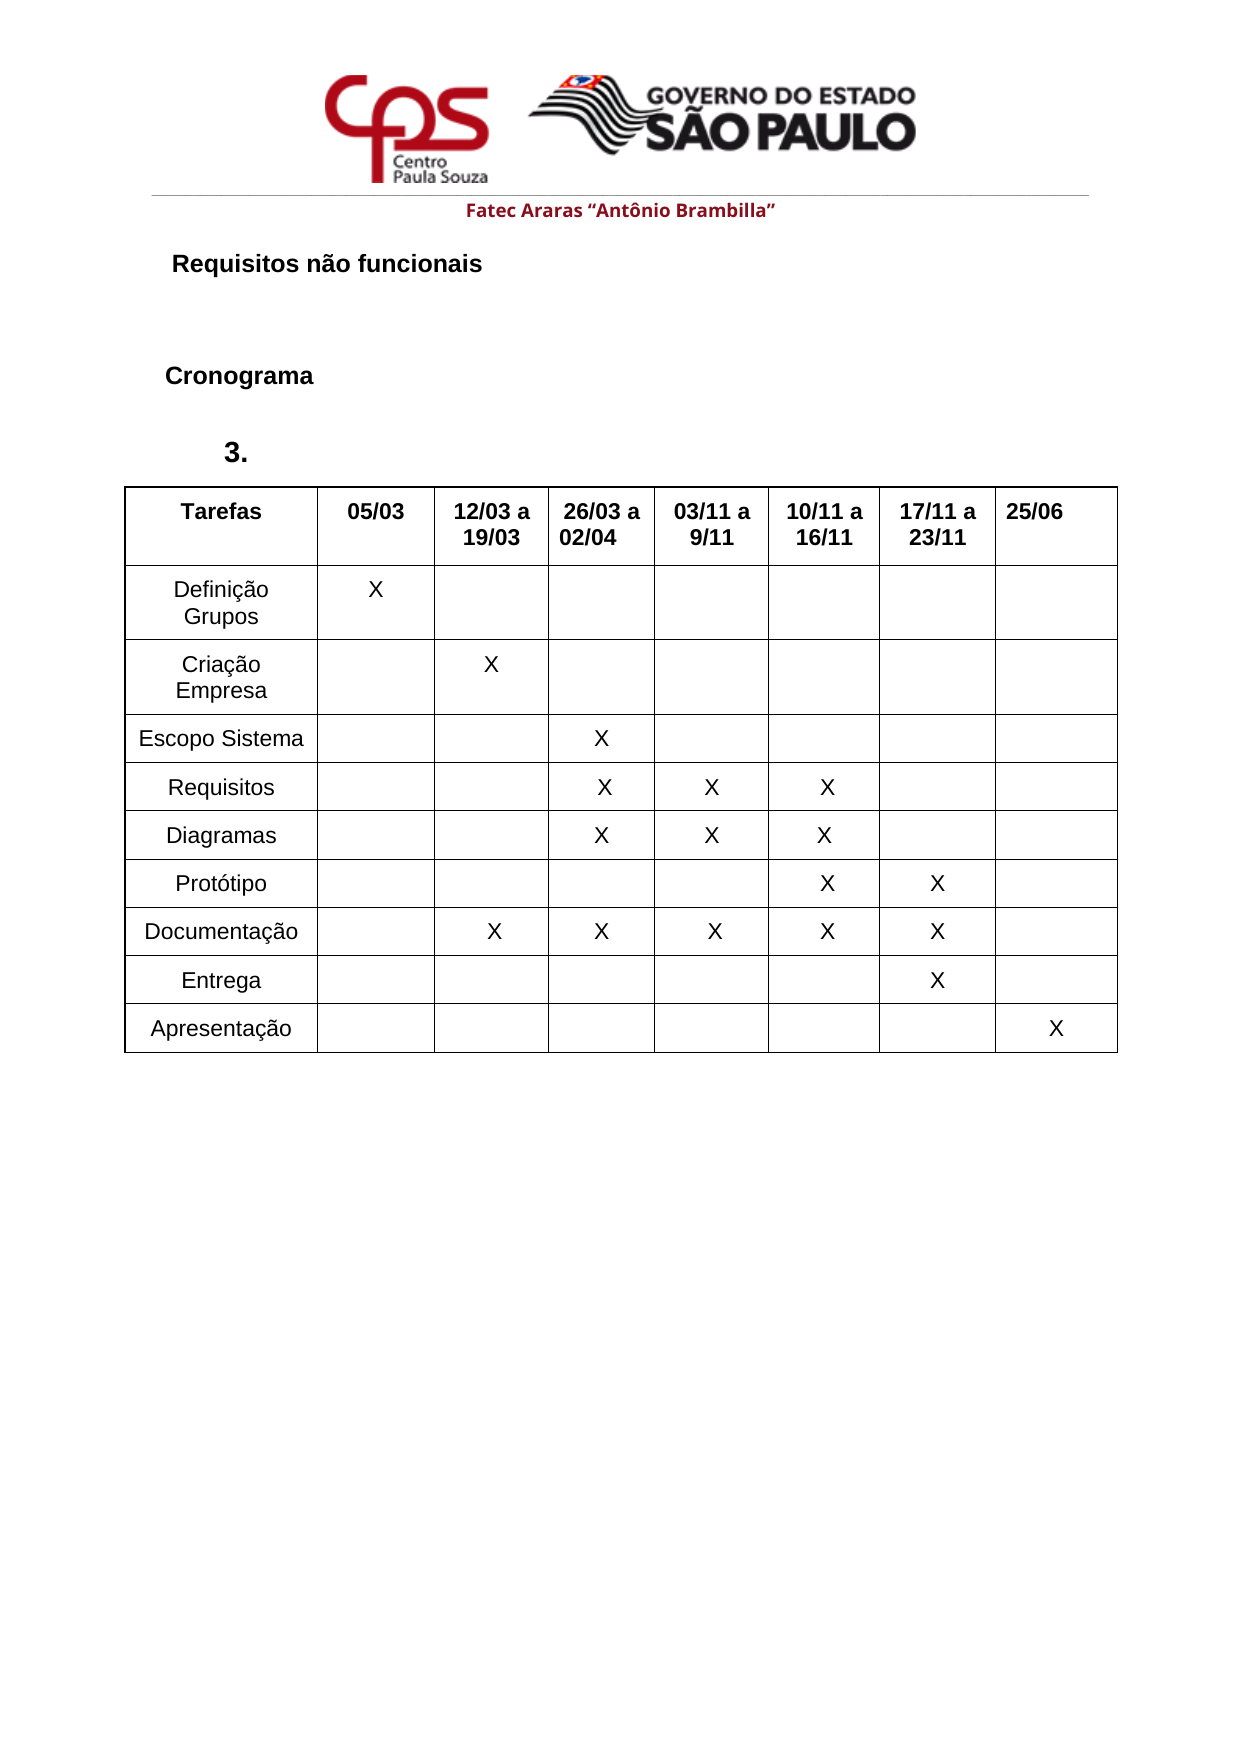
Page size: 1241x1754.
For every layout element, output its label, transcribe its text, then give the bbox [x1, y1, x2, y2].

table_cell [435, 811, 548, 859]
table_cell [435, 566, 548, 639]
table_cell Apresentação [126, 1004, 317, 1052]
table_cell [996, 908, 1117, 955]
table_cell [318, 908, 434, 955]
table_cell [549, 1004, 654, 1052]
table_cell Criação Empresa [126, 640, 317, 714]
table_cell Documentação [126, 908, 317, 955]
table_cell [549, 956, 654, 1003]
table_cell Protótipo [126, 860, 317, 907]
table_cell [655, 860, 768, 907]
table_cell [996, 956, 1117, 1003]
table_header Tarefas [126, 488, 317, 565]
table_cell Entrega [126, 956, 317, 1003]
table_cell [435, 860, 548, 907]
table_cell [769, 566, 879, 639]
table_cell X [549, 763, 654, 810]
table_cell [318, 640, 434, 714]
table_cell Requisitos [126, 763, 317, 810]
table_cell [318, 763, 434, 810]
table_cell X [996, 1004, 1117, 1052]
table_cell [435, 1004, 548, 1052]
table_cell [996, 566, 1117, 639]
table_cell X [655, 811, 768, 859]
table_cell X [435, 640, 548, 714]
table_cell [996, 640, 1117, 714]
table_cell [318, 1004, 434, 1052]
table_cell X [880, 860, 995, 907]
table_header 17/11 a 23/11 [880, 488, 995, 565]
table_cell X [880, 908, 995, 955]
list Cronograma [165, 361, 1091, 389]
table_cell [435, 956, 548, 1003]
table_cell [318, 956, 434, 1003]
table_cell X [655, 763, 768, 810]
table_header 05/03 [318, 488, 434, 565]
table_cell Diagramas [126, 811, 317, 859]
table_cell [769, 1004, 879, 1052]
table_cell Definição Grupos [126, 566, 317, 639]
table_cell [435, 715, 548, 762]
table_cell X [549, 908, 654, 955]
table_cell [318, 715, 434, 762]
table_cell [655, 715, 768, 762]
table_cell X [769, 811, 879, 859]
table_cell X [549, 715, 654, 762]
table_cell [996, 811, 1117, 859]
table_cell [880, 763, 995, 810]
table_header 03/11 a 9/11 [655, 488, 768, 565]
table_cell [769, 715, 879, 762]
table_cell X [769, 908, 879, 955]
table_cell [549, 860, 654, 907]
table_cell X [318, 566, 434, 639]
table_header 12/03 a 19/03 [435, 488, 548, 565]
table_cell X [880, 956, 995, 1003]
table_cell [880, 1004, 995, 1052]
table_cell X [769, 763, 879, 810]
table_cell [435, 763, 548, 810]
table_cell X [769, 860, 879, 907]
table_cell X [549, 811, 654, 859]
table_cell [655, 566, 768, 639]
table_header 26/03 a 02/04 [549, 488, 654, 565]
table_cell [655, 640, 768, 714]
table_cell [549, 566, 654, 639]
table_cell [880, 811, 995, 859]
table_cell [769, 640, 879, 714]
table_cell [996, 715, 1117, 762]
table_cell [880, 715, 995, 762]
subtitle Requisitos não funcionais [165, 249, 1091, 278]
table_cell [655, 1004, 768, 1052]
table_cell [880, 640, 995, 714]
table_cell [318, 860, 434, 907]
table_cell [996, 763, 1117, 810]
table_cell [549, 640, 654, 714]
table_header 10/11 a 16/11 [769, 488, 879, 565]
table_header 25/06 [996, 488, 1117, 565]
table_cell [880, 566, 995, 639]
table_cell X [435, 908, 548, 955]
table_cell [318, 811, 434, 859]
table_cell X [655, 908, 768, 955]
table_cell Escopo Sistema [126, 715, 317, 762]
table_cell [996, 860, 1117, 907]
table_cell [769, 956, 879, 1003]
table_cell [655, 956, 768, 1003]
